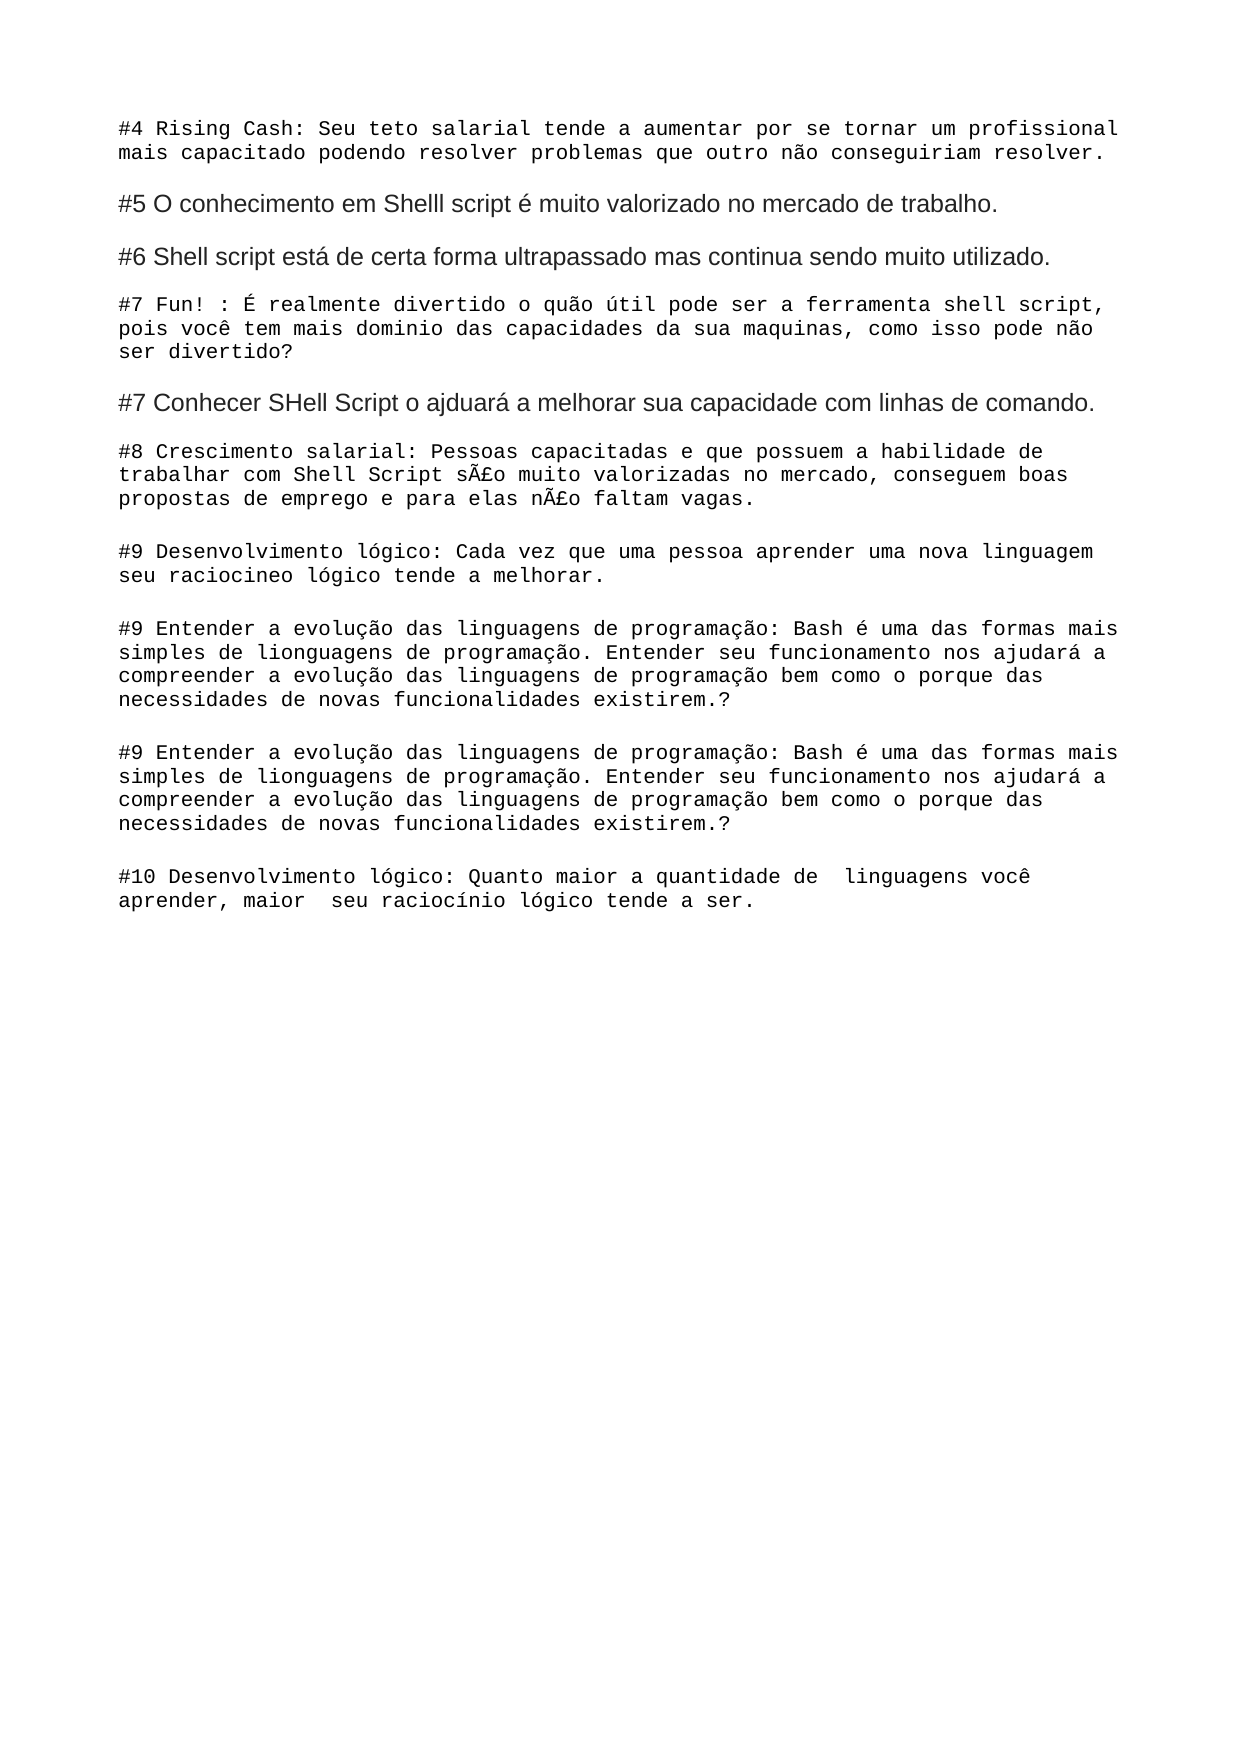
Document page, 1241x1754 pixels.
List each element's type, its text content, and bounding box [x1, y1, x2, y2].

text #6 Shell script está de certa forma ultrapassado mas continua sendo muito utilizado. [118, 241, 1122, 270]
text #4 Rising Cash: Seu teto salarial tende a aumentar por se tornar um profissional mais capacitado podendo resolver problemas que outro não conseguiriam resolver. [118, 118, 1122, 165]
text #5 O conhecimento em Shelll script é muito valorizado no mercado de trabalho. [118, 189, 1122, 218]
text #9 Entender a evolução das linguagens de programação: Bash é uma das formas mais simples de lionguagens de programação. Entender seu funcionamento nos ajudará a compreender a evolução das linguagens de programação bem como o porque das necessidades de novas funcionalidades existirem.? [118, 742, 1122, 837]
text #8 Crescimento salarial: Pessoas capacitadas e que possuem a habilidade de trabalhar com Shell Script sÃ£o muito valorizadas no mercado, conseguem boas propostas de emprego e para elas nÃ£o faltam vagas. [118, 441, 1122, 512]
text #9 Entender a evolução das linguagens de programação: Bash é uma das formas mais simples de lionguagens de programação. Entender seu funcionamento nos ajudará a compreender a evolução das linguagens de programação bem como o porque das necessidades de novas funcionalidades existirem.? [118, 618, 1122, 713]
text #9 Desenvolvimento lógico: Cada vez que uma pessoa aprender uma nova linguagem seu raciocineo lógico tende a melhorar. [118, 541, 1122, 588]
text #10 Desenvolvimento lógico: Quanto maior a quantidade de linguagens você aprender, maior seu raciocínio lógico tende a ser. [118, 866, 1122, 913]
text #7 Fun! : É realmente divertido o quão útil pode ser a ferramenta shell script, pois você tem mais dominio das capacidades da sua maquinas, como isso pode não ser divertido? [118, 294, 1122, 365]
text #7 Conhecer SHell Script o ajduará a melhorar sua capacidade com linhas de comando. [118, 388, 1122, 417]
